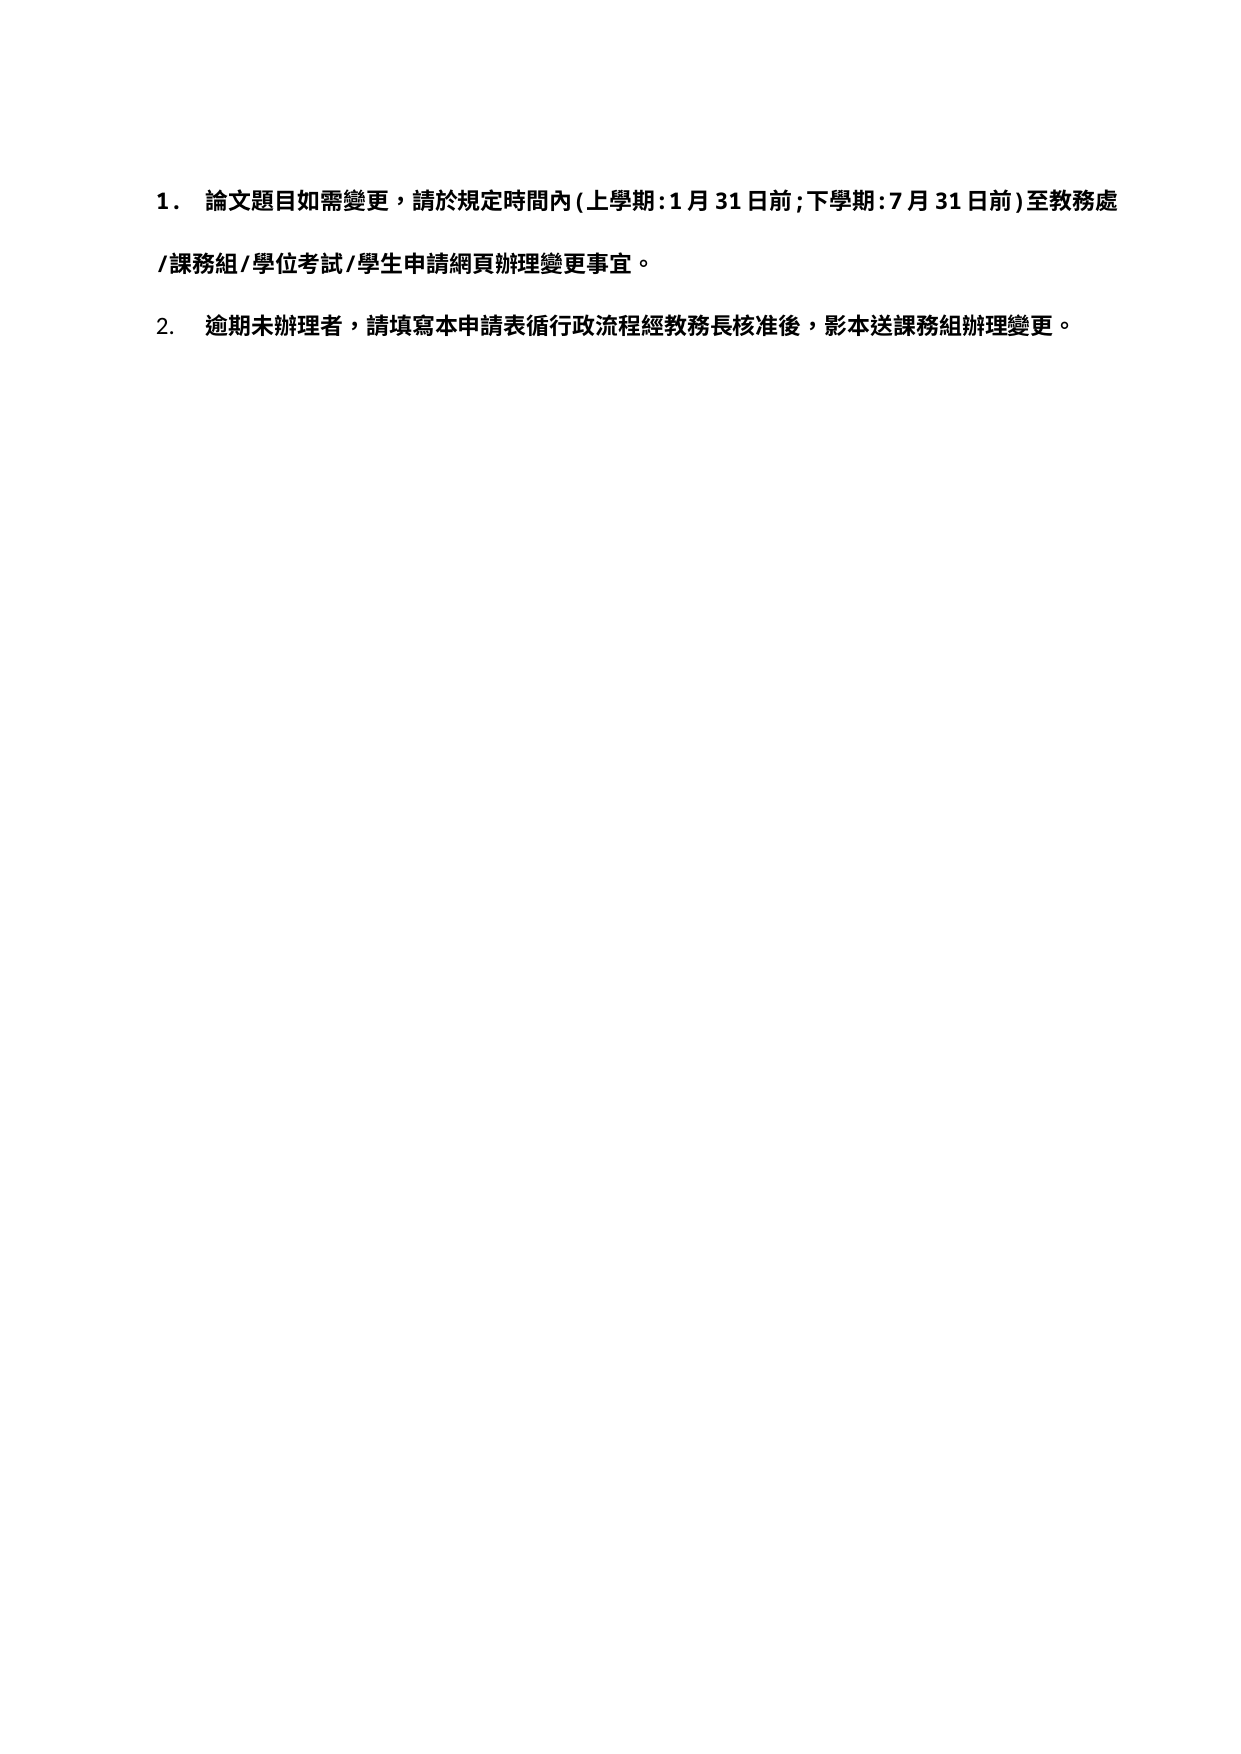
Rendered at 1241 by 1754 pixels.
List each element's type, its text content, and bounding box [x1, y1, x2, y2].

list 逾期未辦理者，請填寫本申請表循行政流程經教務長核准後，影本送課務組辦理變更。 [156, 283, 1122, 346]
list 論文題目如需變更，請於規定時間內(上學期:1月31日前;下學期:7月31日前)至教務處/課務組/學位考試/學生申請網頁辦理變更事宜。 [156, 158, 1122, 283]
